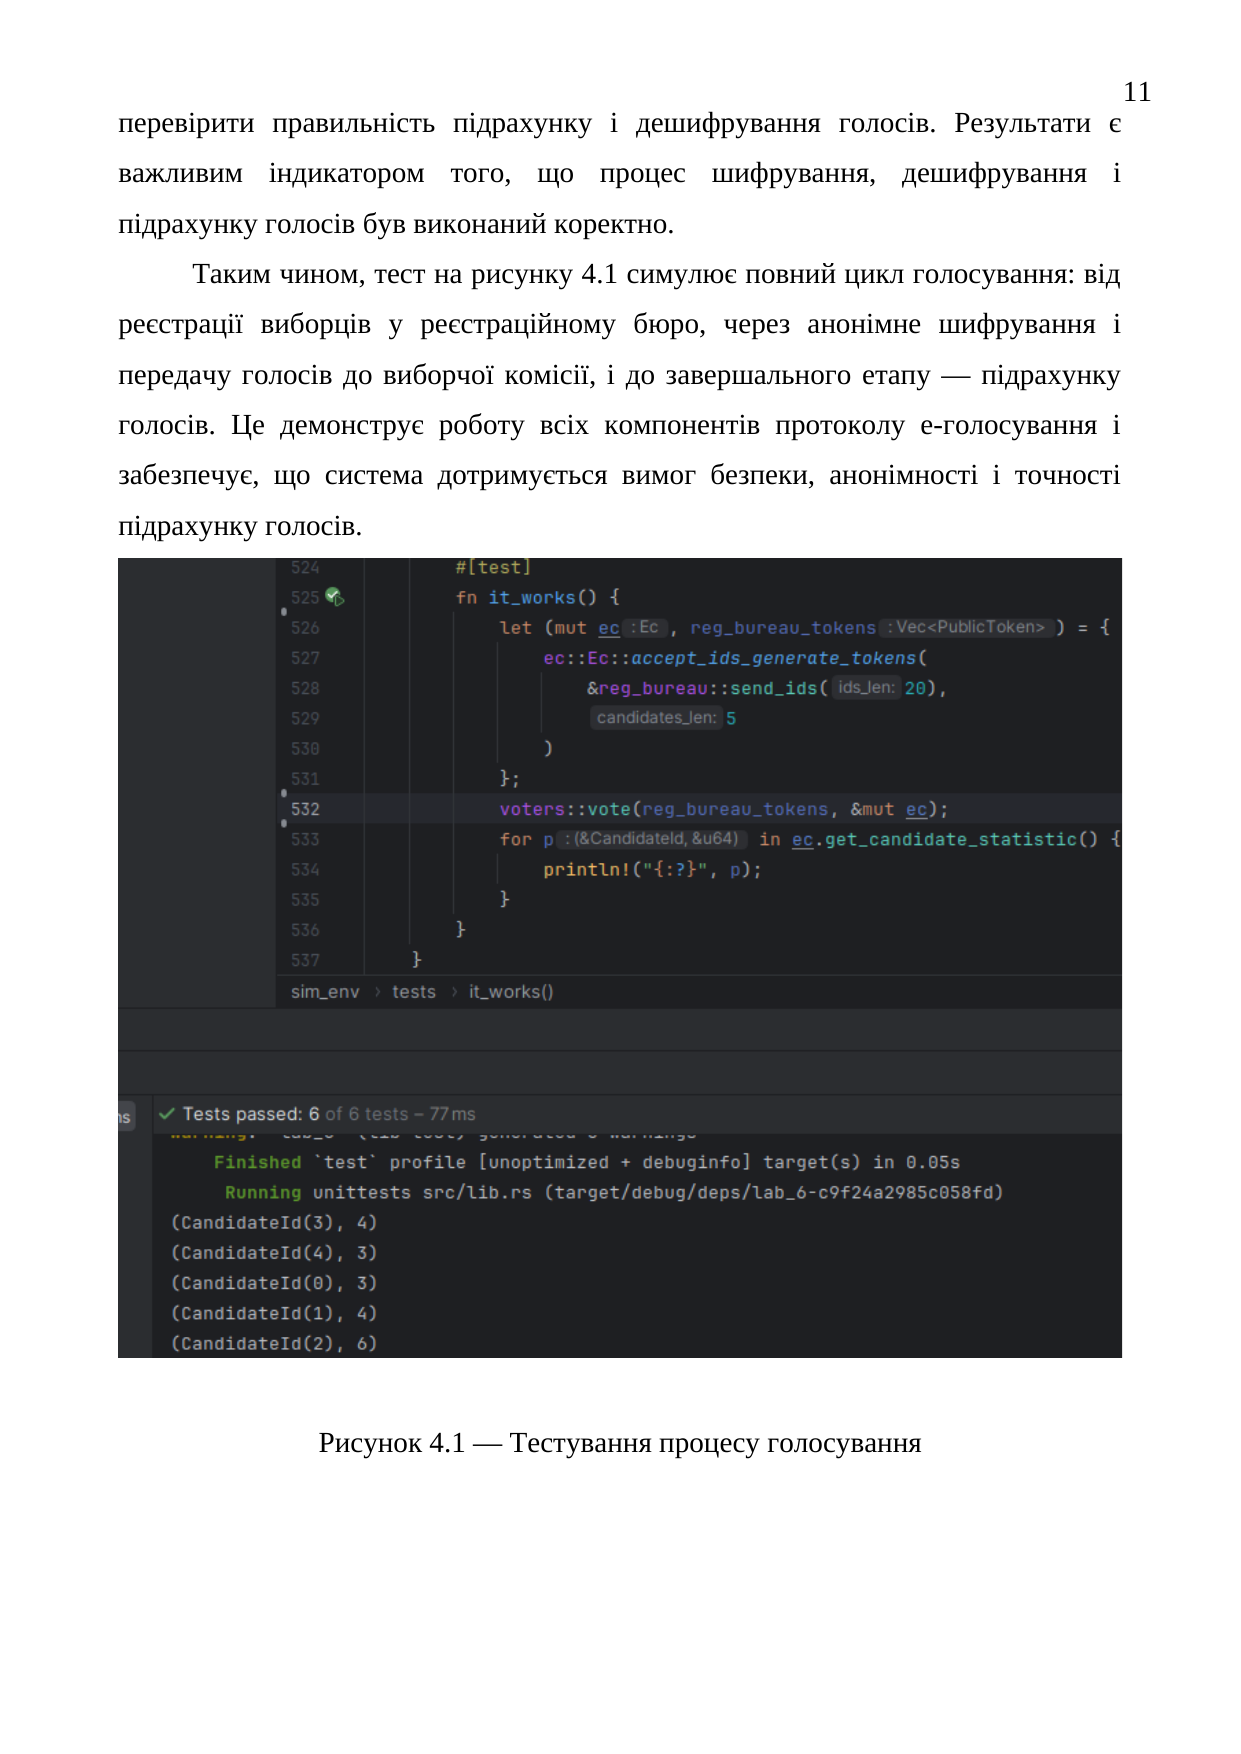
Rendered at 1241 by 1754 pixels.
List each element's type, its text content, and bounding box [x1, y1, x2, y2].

picture [118, 558, 1123, 1358]
text Таким чином, тест на рисунку 4.1 симулює повний цикл голосування: від реєстрації виборців у реєстраційному бюро, через анонімне шифрування і передачу голосів до виборчої комісії, і до завершального етапу — підрахунку голосів. Це демонструє роботу всіх компонентів протоколу е-голосування і забезпечує, що система дотримується вимог безпеки, анонімності і точності підрахунку голосів. [118, 256, 1122, 541]
text Рисунок 4.1 — Тестування процесу голосування [118, 1425, 1122, 1458]
text перевірити правильність підрахунку і дешифрування голосів. Результати є важливим індикатором того, що процес шифрування, дешифрування і підрахунку голосів був виконаний коректно. [118, 105, 1122, 239]
